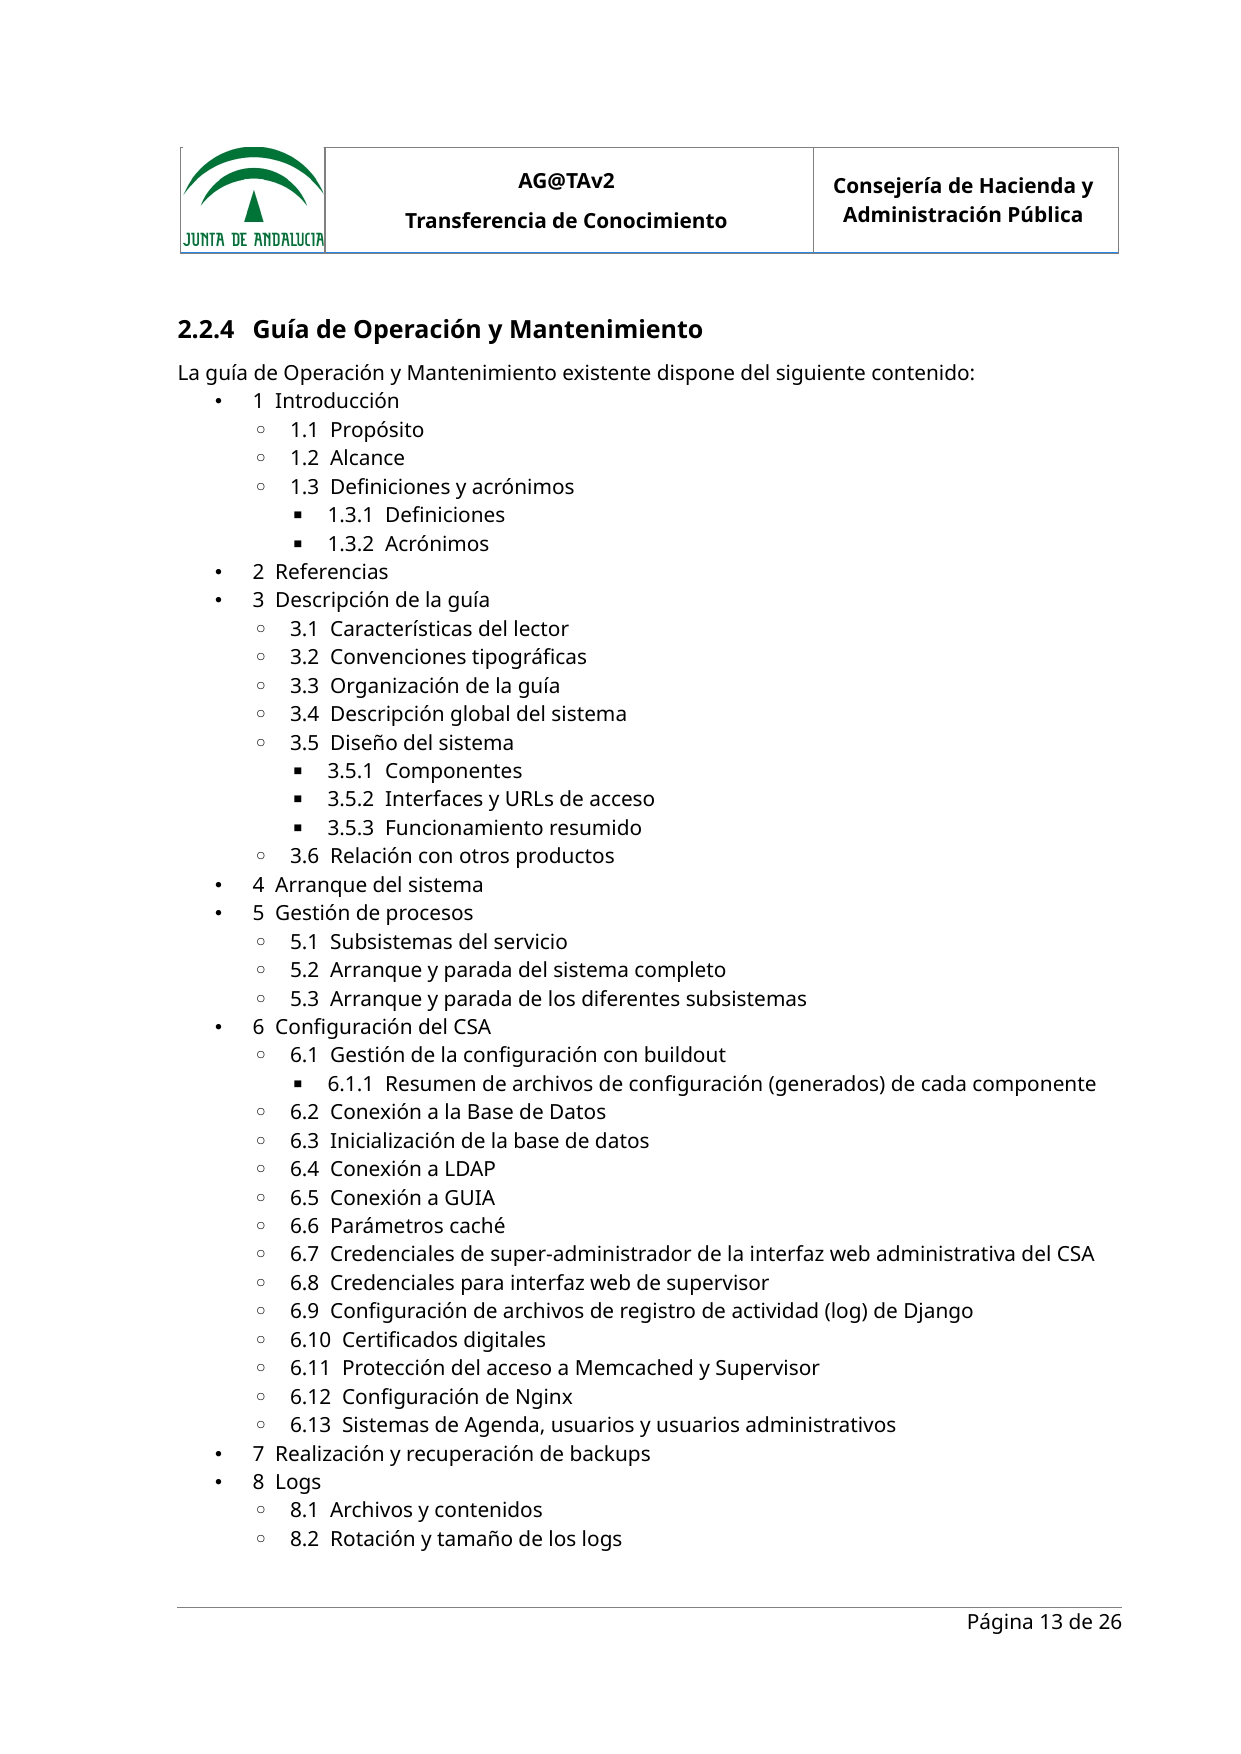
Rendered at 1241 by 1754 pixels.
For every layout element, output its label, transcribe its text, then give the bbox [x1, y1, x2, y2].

list 6.11 Protección del acceso a Memcached y Supervisor [252, 1353, 1122, 1382]
list 3.2 Convenciones tipográficas [252, 642, 1122, 671]
list 6.5 Conexión a GUIA [252, 1183, 1122, 1211]
list 3.3 Organización de la guía [252, 671, 1122, 699]
list 6.8 Credenciales para interfaz web de supervisor [252, 1268, 1122, 1296]
list 6.12 Configuración de Nginx [252, 1382, 1122, 1410]
list 5 Gestión de procesos [215, 898, 1122, 927]
list 6.9 Configuración de archivos de registro de actividad (log) de Django [252, 1296, 1122, 1325]
list 7 Realización y recuperación de backups [215, 1439, 1122, 1467]
list 6.1.1 Resumen de archivos de configuración (generados) de cada componente [290, 1069, 1122, 1097]
list 3.5.2 Interfaces y URLs de acceso [290, 784, 1122, 813]
list 6.10 Certificados digitales [252, 1325, 1122, 1353]
list 6.13 Sistemas de Agenda, usuarios y usuarios administrativos [252, 1410, 1122, 1439]
list 3.1 Características del lector [252, 614, 1122, 642]
list 6 Configuración del CSA [215, 1012, 1122, 1041]
list 1.3.2 Acrónimos [290, 529, 1122, 557]
list 6.7 Credenciales de super-administrador de la interfaz web administrativa del CSA [252, 1239, 1122, 1268]
picture [183, 147, 324, 246]
list 4 Arranque del sistema [215, 870, 1122, 898]
list 6.2 Conexión a la Base de Datos [252, 1097, 1122, 1126]
list 3.4 Descripción global del sistema [252, 699, 1122, 728]
list 5.3 Arranque y parada de los diferentes subsistemas [252, 984, 1122, 1012]
list 1.2 Alcance [252, 443, 1122, 472]
list 5.2 Arranque y parada del sistema completo [252, 955, 1122, 984]
list 1 Introducción [215, 386, 1122, 415]
list 1.3 Definiciones y acrónimos [252, 472, 1122, 500]
list 8 Logs [215, 1467, 1122, 1496]
list 3.5.3 Funcionamiento resumido [290, 813, 1122, 841]
text La guía de Operación y Mantenimiento existente dispone del siguiente contenido: [177, 358, 1122, 386]
subtitle Guía de Operación y Mantenimiento [177, 311, 1122, 346]
list 6.6 Parámetros caché [252, 1211, 1122, 1239]
list 6.3 Inicialización de la base de datos [252, 1126, 1122, 1154]
list 1.1 Propósito [252, 415, 1122, 443]
list 2 Referencias [215, 557, 1122, 586]
list 6.4 Conexión a LDAP [252, 1154, 1122, 1183]
list 3 Descripción de la guía [215, 586, 1122, 614]
list 3.5 Diseño del sistema [252, 728, 1122, 756]
list 8.1 Archivos y contenidos [252, 1496, 1122, 1524]
list 3.5.1 Componentes [290, 756, 1122, 784]
list 8.2 Rotación y tamaño de los logs [252, 1524, 1122, 1552]
list 5.1 Subsistemas del servicio [252, 927, 1122, 955]
list 1.3.1 Definiciones [290, 500, 1122, 529]
list 6.1 Gestión de la configuración con buildout [252, 1041, 1122, 1069]
list 3.6 Relación con otros productos [252, 841, 1122, 870]
